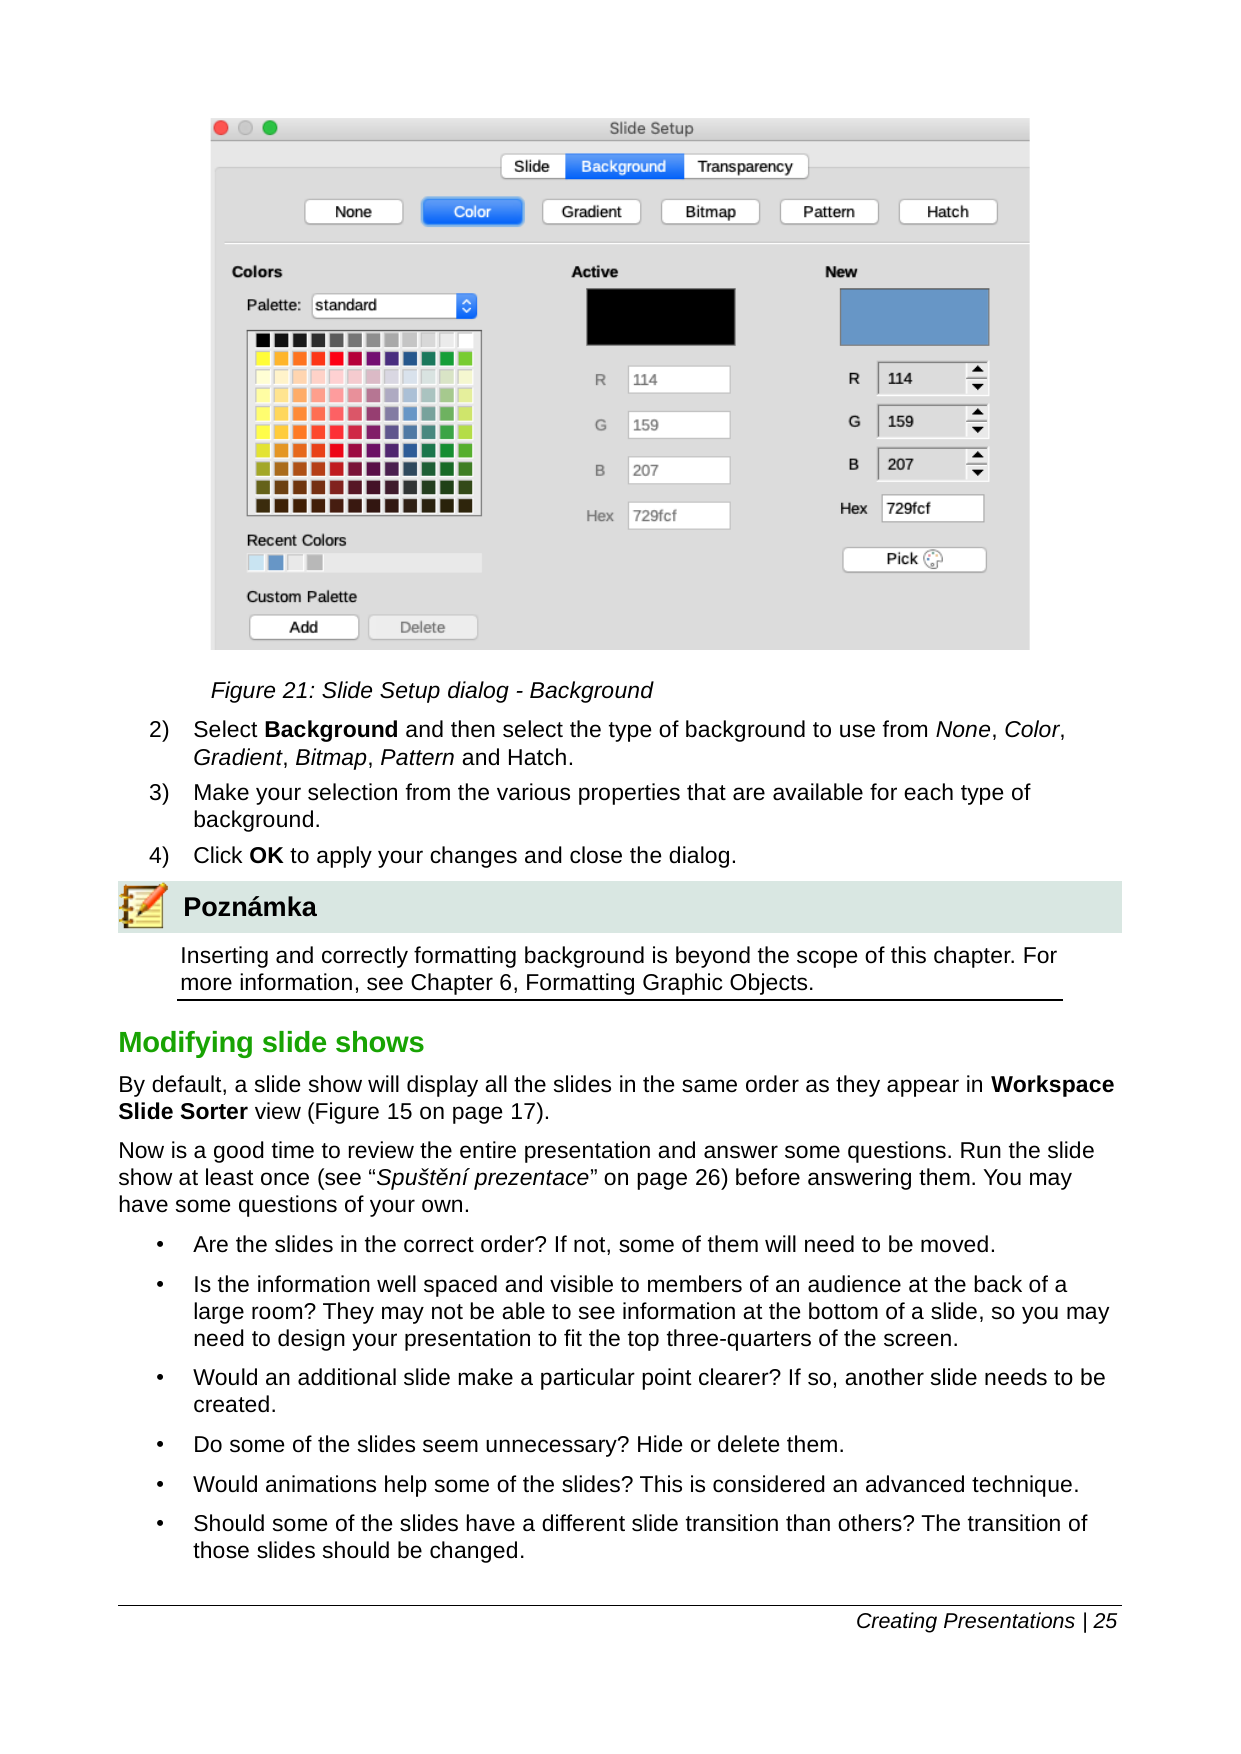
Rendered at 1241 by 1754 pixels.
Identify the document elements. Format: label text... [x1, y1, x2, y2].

list Are the slides in the correct order? If not, some of them will need to be moved. [156, 1230, 1122, 1257]
list Click OK to apply your changes and close the dialog. [169, 842, 1122, 869]
subtitle Poznámka [118, 881, 1122, 933]
list Would an additional slide make a particular point clearer? If so, another slide needs to be created. [156, 1364, 1122, 1418]
text Inserting and correctly formatting background is beyond the scope of this chapter. For more information, see Chapter 6, Formatting Graphic Objects. [177, 939, 1063, 999]
text Figure 21: Slide Setup dialog - Background [211, 650, 1030, 704]
subtitle Modifying slide shows [118, 1024, 1122, 1058]
list Select Background and then select the type of background to use from None, Color, Gradient, Bitmap, Pattern and Hatch. [169, 716, 1122, 770]
list Make your selection from the various properties that are available for each type of background. [169, 779, 1122, 833]
picture [210, 118, 1030, 650]
text Now is a good time to review the entire presentation and answer some questions. Run the slide show at least once (see “Running a slide show” on page 24) before answering them. You may have some questions of your own. [118, 1137, 1122, 1218]
text By default, a slide show will display all the slides in the same order as they appear in Workspace Slide Sorter view (Figure 15 on page 15). [118, 1070, 1122, 1124]
list Should some of the slides have a different slide transition than others? The transition of those slides should be changed. [156, 1509, 1122, 1564]
list Do some of the slides seem unnecessary? Hide or delete them. [156, 1430, 1122, 1457]
picture [119, 881, 170, 932]
list Is the information well spaced and visible to members of an audience at the back of a large room? They may not be able to see information at the bottom of a slide, so you may need to design your presentation to fit the top three-quarters of the screen. [156, 1270, 1122, 1351]
list Would animations help some of the slides? This is considered an advanced technique. [156, 1470, 1122, 1497]
